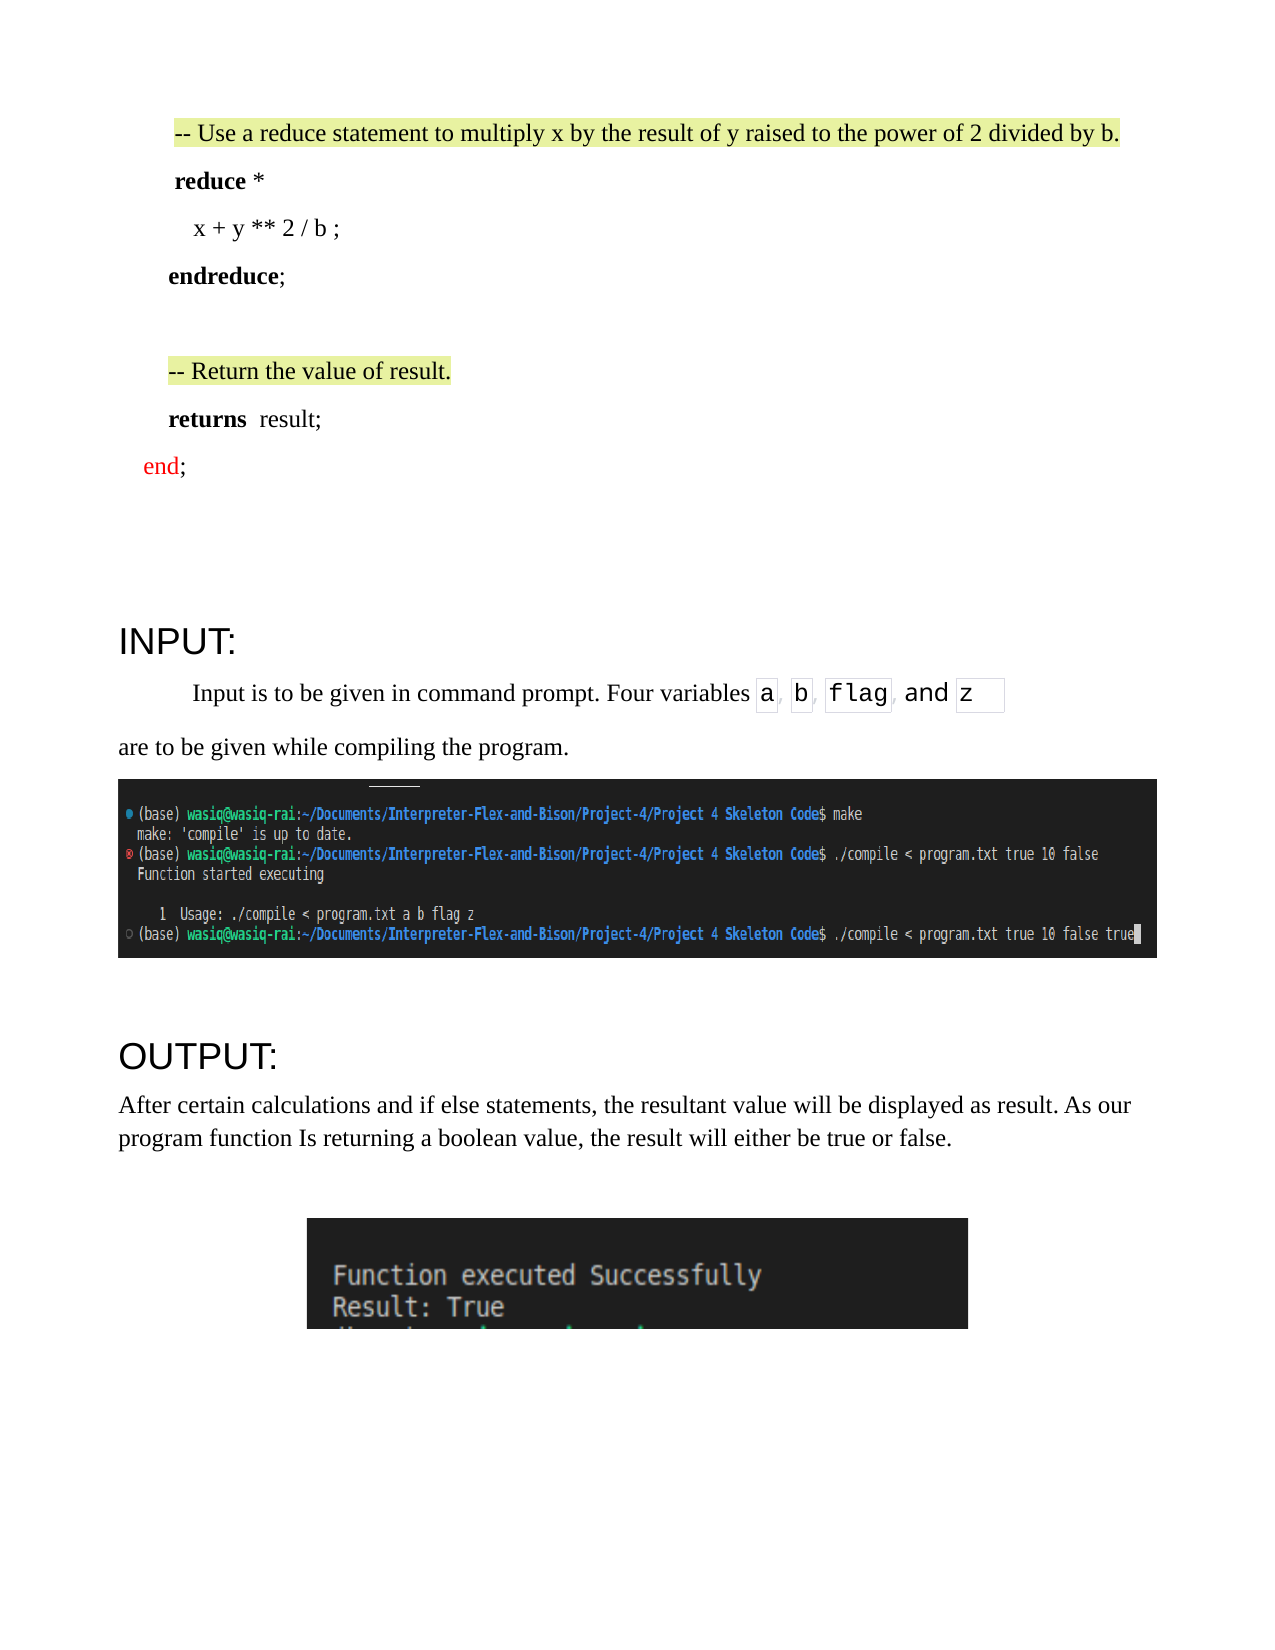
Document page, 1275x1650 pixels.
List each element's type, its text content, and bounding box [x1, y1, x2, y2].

text x + y ** 2 / b ; [118, 213, 1157, 242]
text are to be given while compiling the program. [118, 732, 1157, 761]
subtitle INPUT: [118, 619, 1157, 662]
picture [306, 1218, 969, 1329]
text reduce * [118, 166, 1157, 194]
text end; [118, 451, 1157, 480]
text -- Use a reduce statement to multiply x by the result of y raised to the power of 2 divided by b. [118, 118, 1157, 147]
text returns result; [118, 404, 1157, 432]
text -- Return the value of result. [118, 356, 1157, 385]
picture [118, 779, 1157, 958]
subtitle OUTPUT: [118, 1034, 1157, 1077]
text Input is to be given in command prompt. Four variables a, b, flag, and z [118, 675, 1157, 712]
text endreduce; [118, 261, 1157, 290]
text After certain calculations and if else statements, the resultant value will be displayed as result. As our program function Is returning a boolean value, the result will either be true or false. [118, 1090, 1157, 1152]
